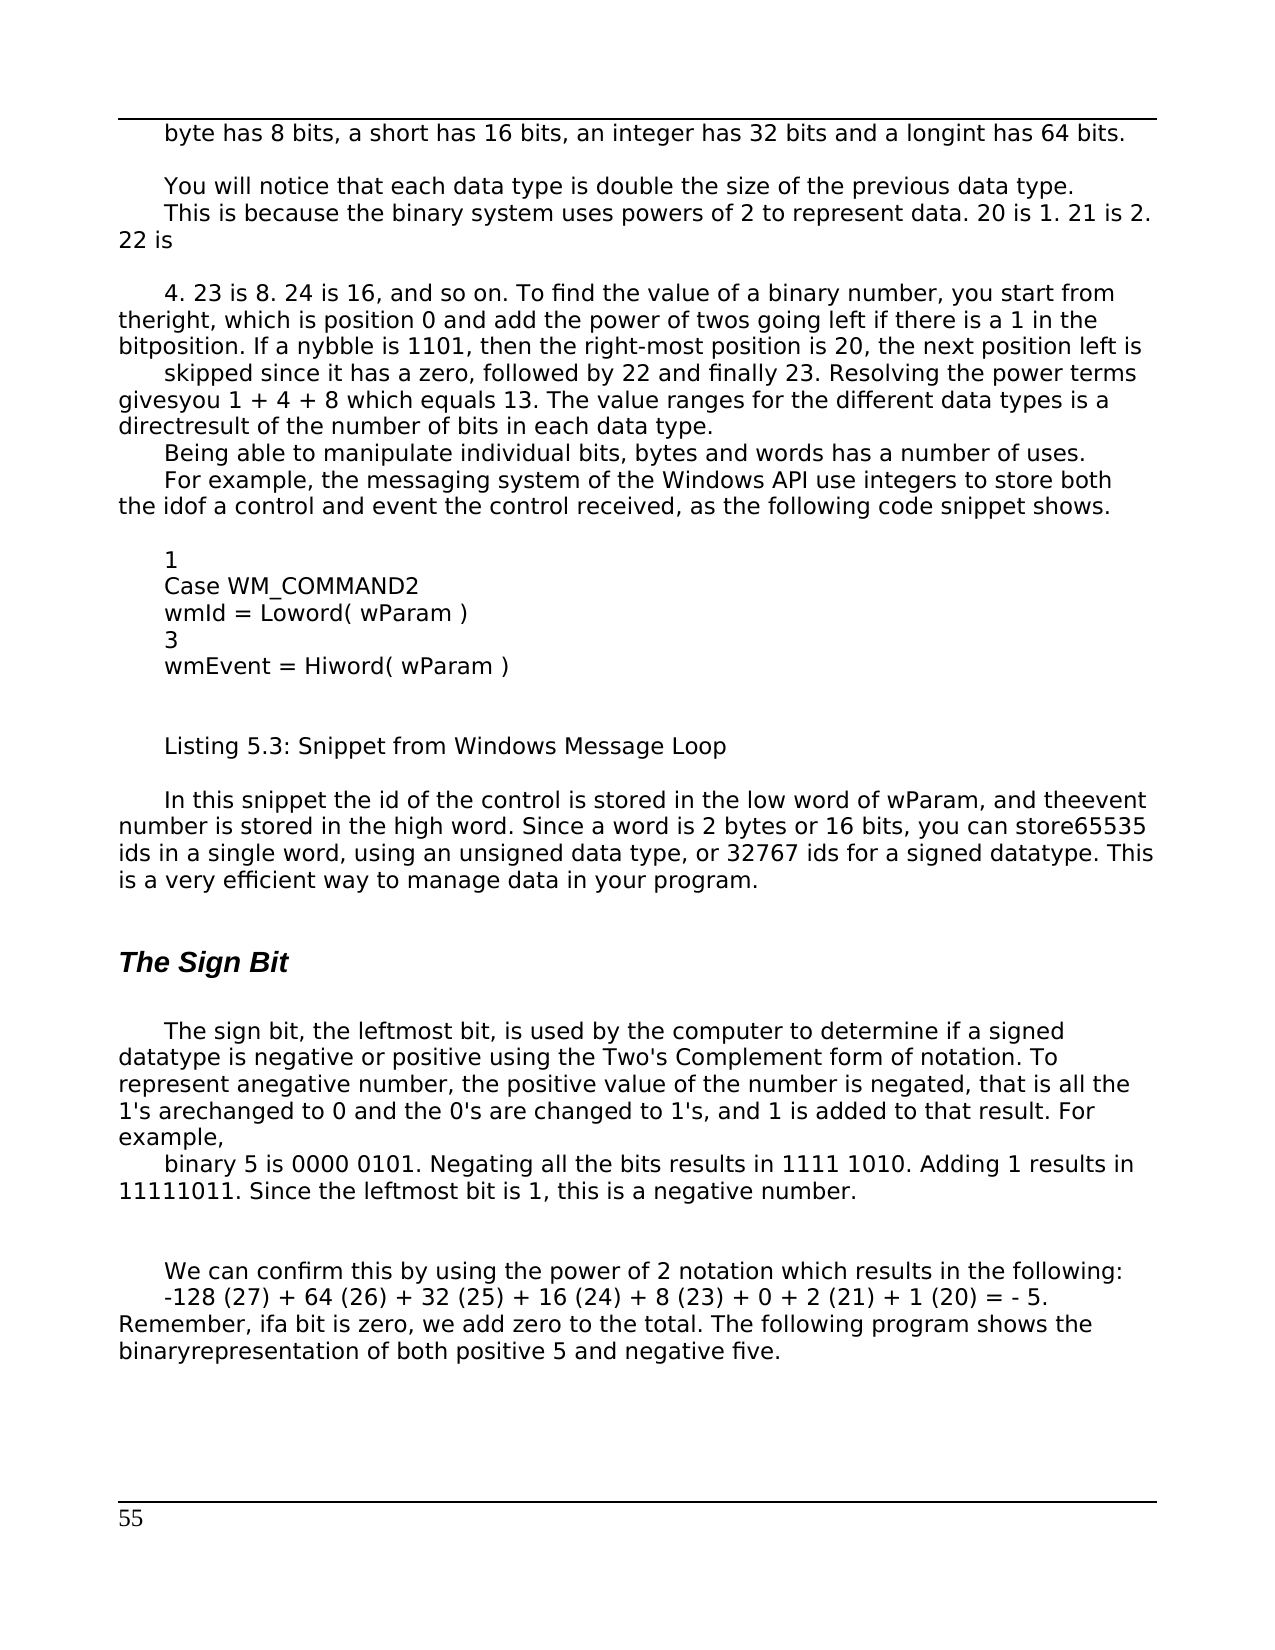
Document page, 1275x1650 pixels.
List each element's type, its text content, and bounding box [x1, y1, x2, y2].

text We can confirm this by using the power of 2 notation which results in the following: [118, 1258, 1157, 1284]
text binary 5 is 0000 0101. Negating all the bits results in 1111 1010. Adding 1 results in 11111011. Since the leftmost bit is 1, this is a negative number. [118, 1151, 1157, 1204]
text wmEvent = Hiword( wParam ) [118, 653, 1157, 680]
text skipped since it has a zero, followed by 22 and finally 23. Resolving the power terms givesyou 1 + 4 + 8 which equals 13. The value ranges for the different data types is a directresult of the number of bits in each data type. [118, 360, 1157, 440]
text In this snippet the id of the control is stored in the low word of wParam, and theevent number is stored in the high word. Since a word is 2 bytes or 16 bits, you can store65535 ids in a single word, using an unsigned data type, or 32767 ids for a signed datatype. This is a very efficient way to manage data in your program. [118, 787, 1157, 893]
text Case WM_COMMAND2 [118, 573, 1157, 600]
text Listing 5.3: Snippet from Windows Message Loop [118, 733, 1157, 760]
text 4. 23 is 8. 24 is 16, and so on. To find the value of a binary number, you start from theright, which is position 0 and add the power of twos going left if there is a 1 in the bitposition. If a nybble is 1101, then the right-most position is 20, the next position left is [118, 280, 1157, 360]
text The sign bit, the leftmost bit, is used by the computer to determine if a signed datatype is negative or positive using the Two's Complement form of notation. To represent anegative number, the positive value of the number is negated, that is all the 1's arechanged to 0 and the 0's are changed to 1's, and 1 is added to that result. For example, [118, 1018, 1157, 1151]
text 1 [118, 547, 1157, 573]
text wmId = Loword( wParam ) [118, 600, 1157, 627]
subtitle The Sign Bit [118, 945, 1157, 979]
text 3 [118, 627, 1157, 653]
text This is because the binary system uses powers of 2 to represent data. 20 is 1. 21 is 2. 22 is [118, 200, 1157, 253]
text You will notice that each data type is double the size of the previous data type. [118, 173, 1157, 200]
text For example, the messaging system of the Windows API use integers to store both the idof a control and event the control received, as the following code snippet shows. [118, 467, 1157, 520]
text -128 (27) + 64 (26) + 32 (25) + 16 (24) + 8 (23) + 0 + 2 (21) + 1 (20) = - 5. Remember, ifa bit is zero, we add zero to the total. The following program shows the binaryrepresentation of both positive 5 and negative five. [118, 1284, 1157, 1364]
text Being able to manipulate individual bits, bytes and words has a number of uses. [118, 440, 1157, 467]
text byte has 8 bits, a short has 16 bits, an integer has 32 bits and a longint has 64 bits. [118, 120, 1157, 147]
